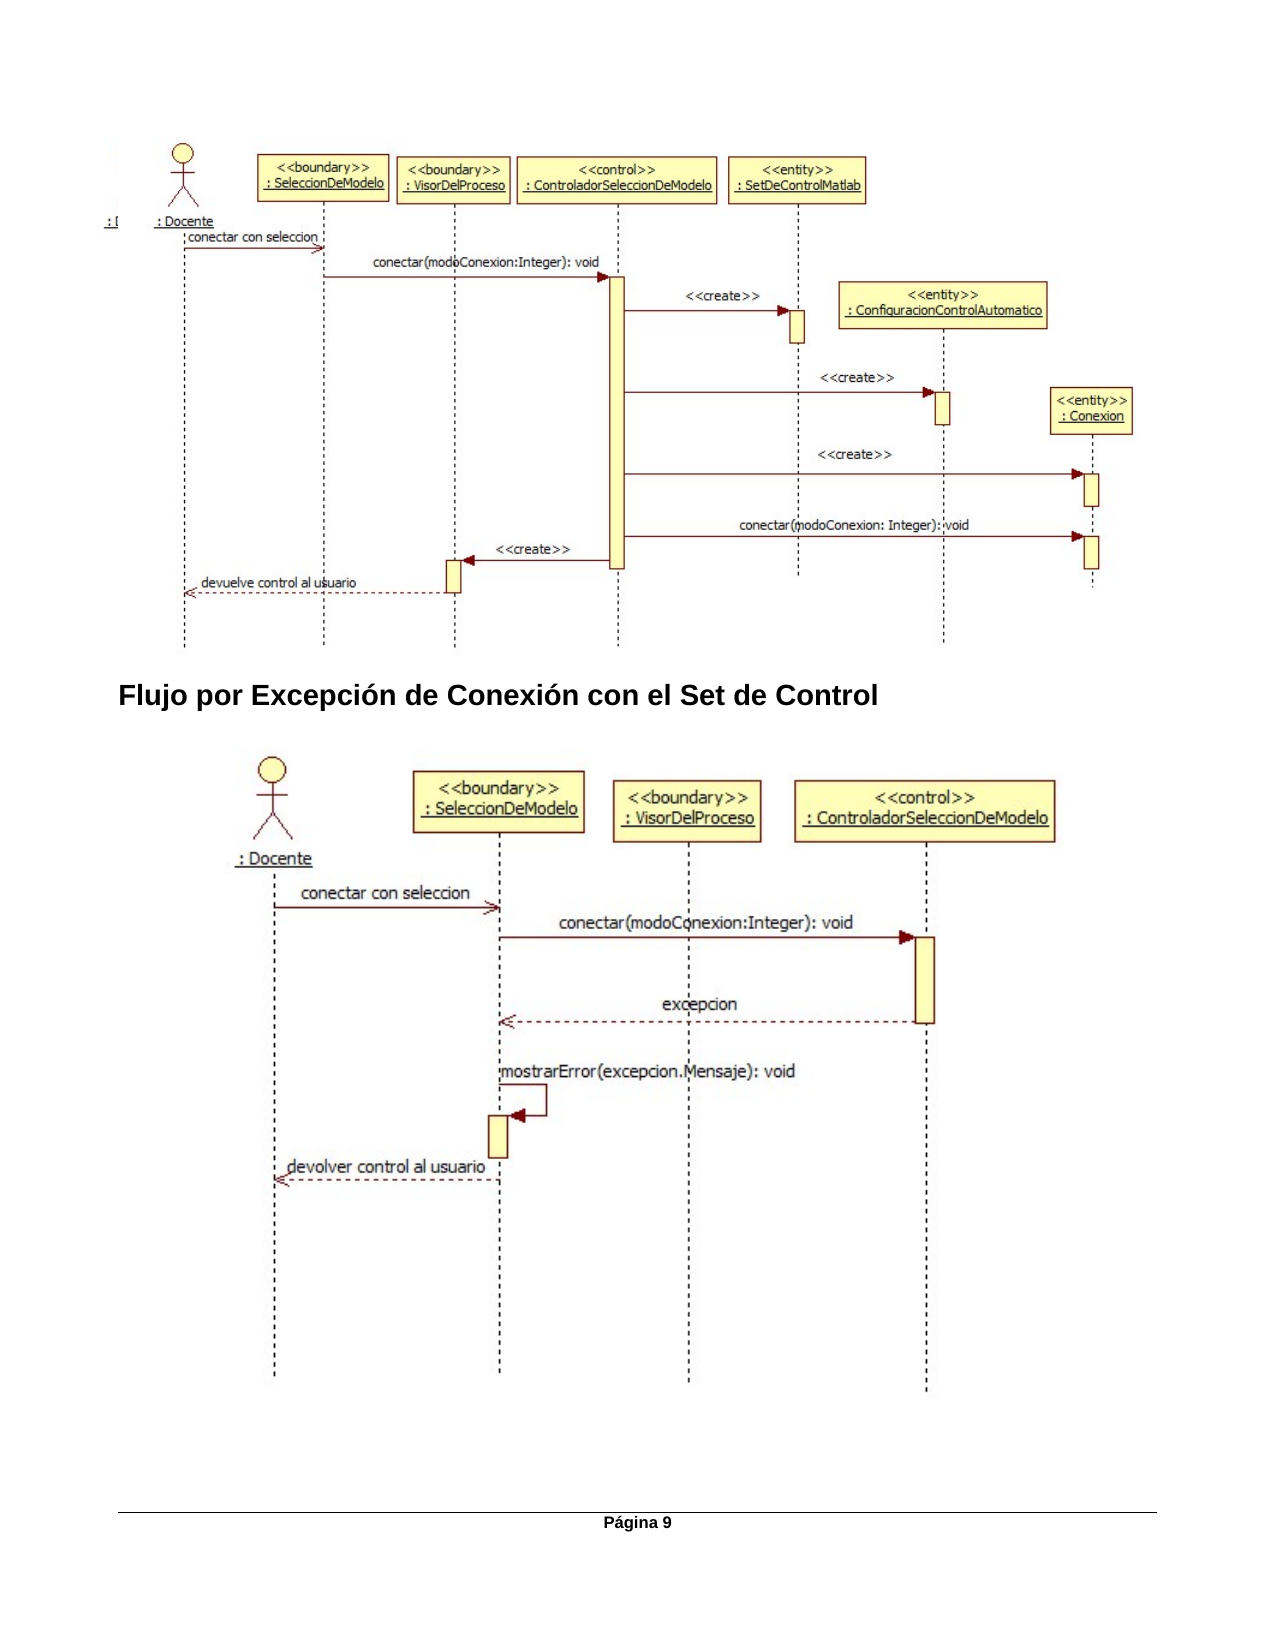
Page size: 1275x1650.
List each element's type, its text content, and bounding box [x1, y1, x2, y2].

subtitle Flujo por Excepción de Conexión con el Set de Control [118, 674, 1157, 711]
picture [188, 724, 1087, 1425]
picture [68, 118, 1157, 674]
